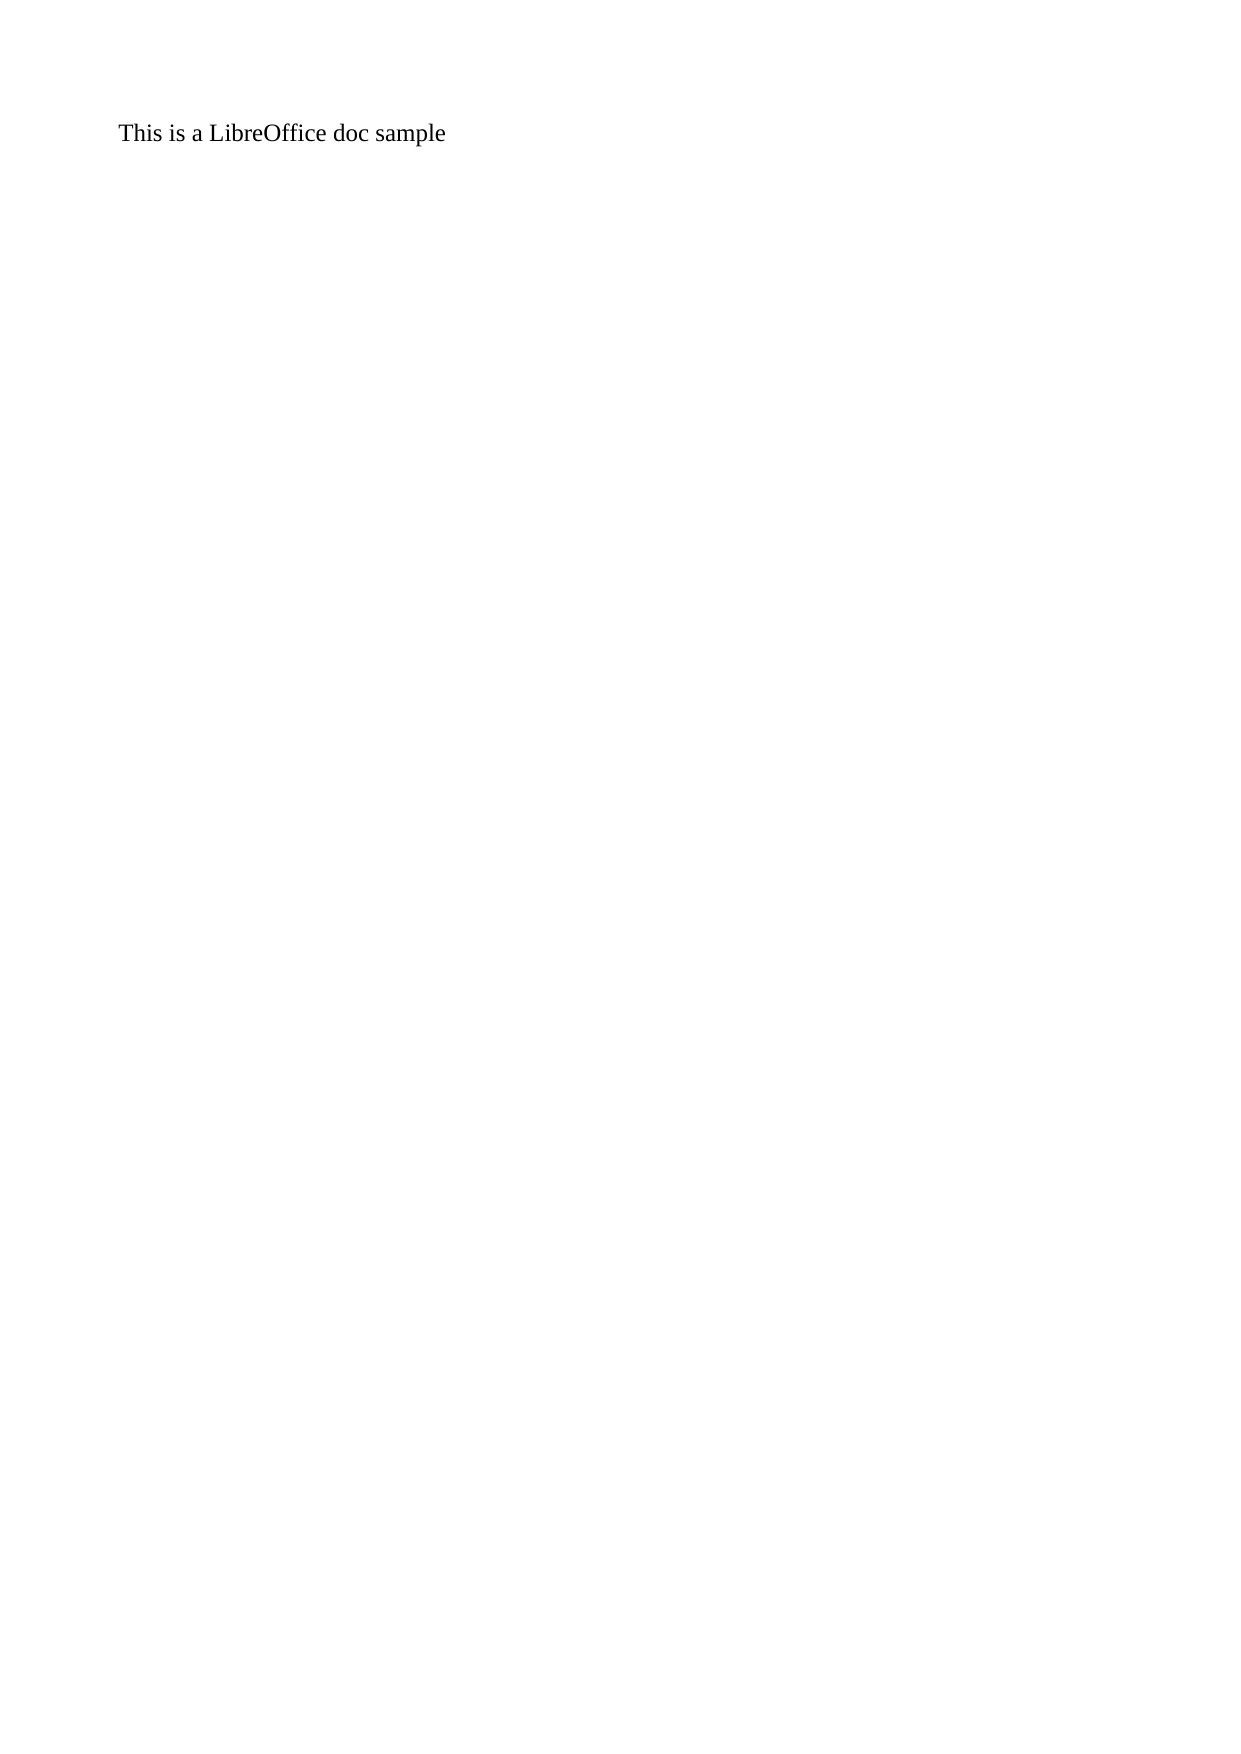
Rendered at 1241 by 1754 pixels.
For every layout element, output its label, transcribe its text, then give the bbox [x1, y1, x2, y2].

text This is a LibreOffice doc sample [118, 118, 1122, 147]
